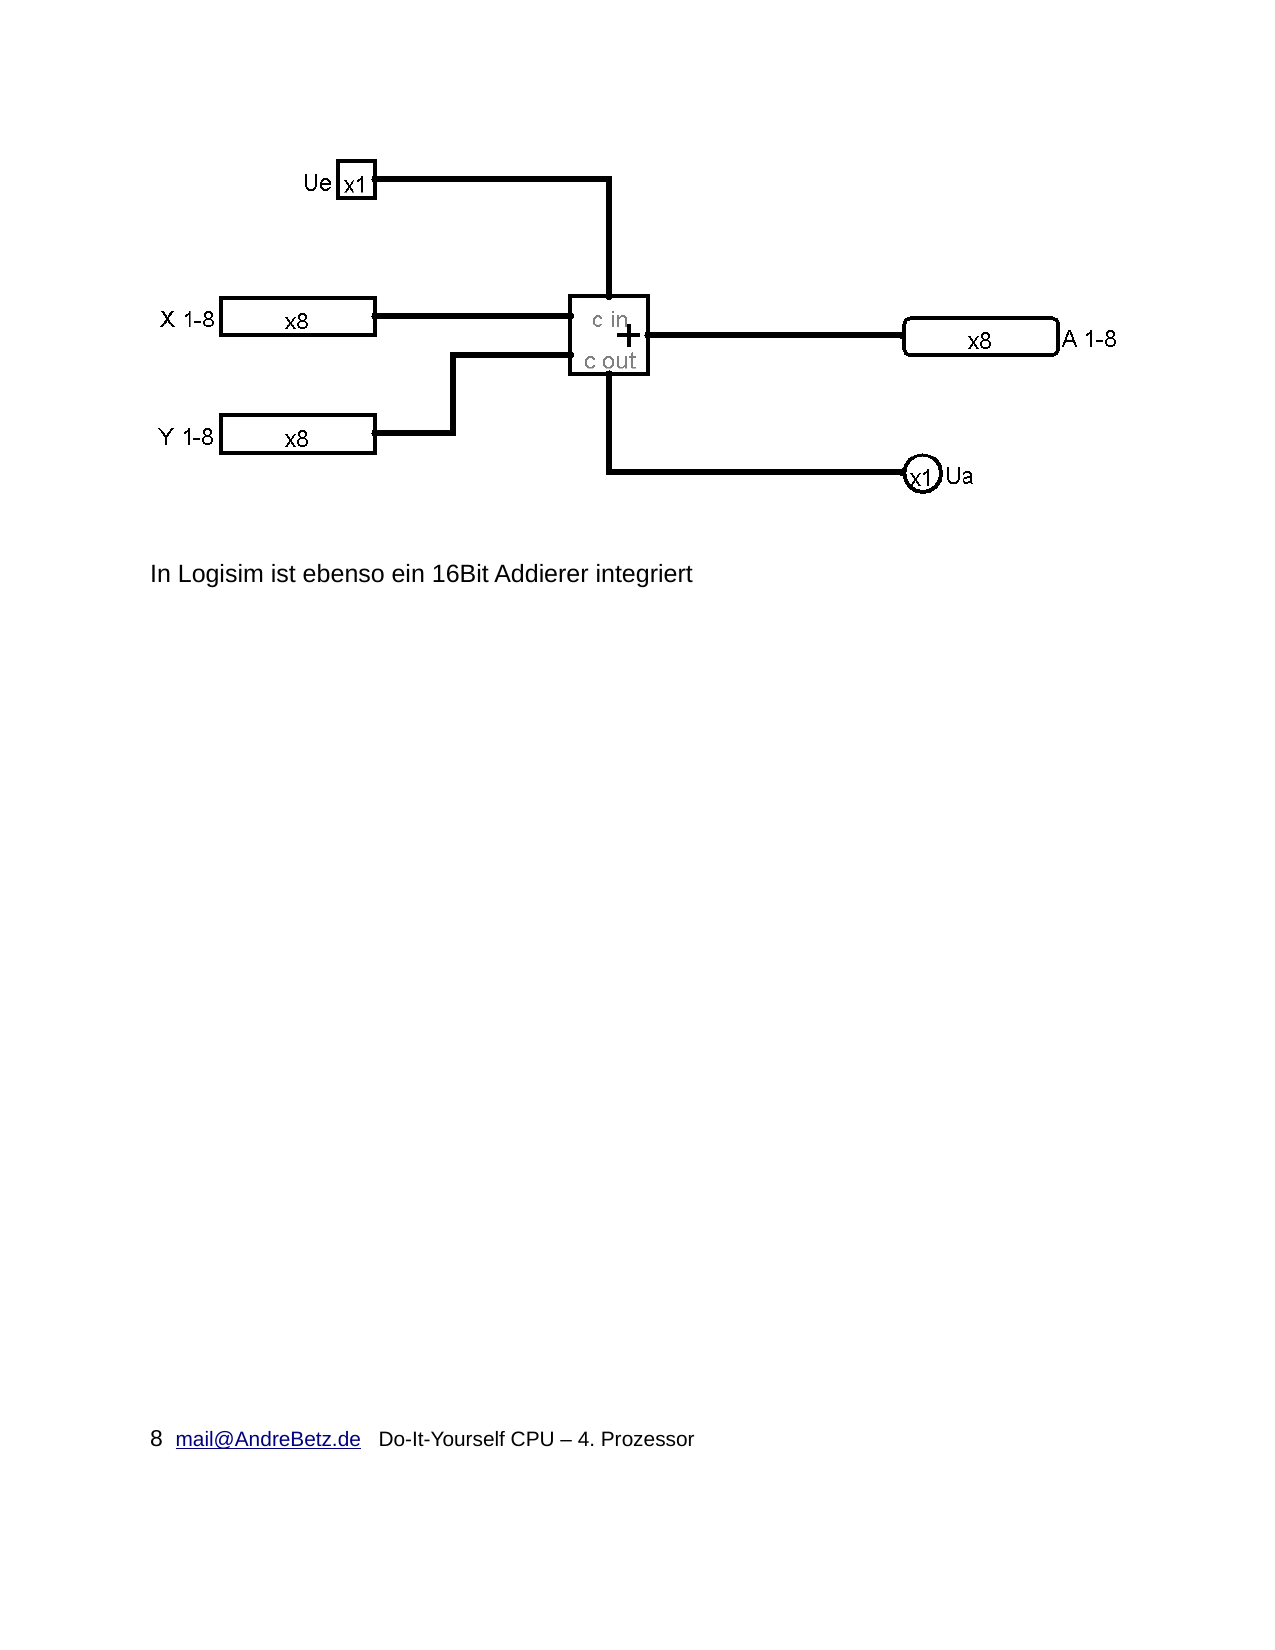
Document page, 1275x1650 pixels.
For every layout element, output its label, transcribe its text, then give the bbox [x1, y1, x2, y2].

picture [150, 150, 1125, 501]
text In Logisim ist ebenso ein 16Bit Addierer integriert [150, 559, 1125, 588]
